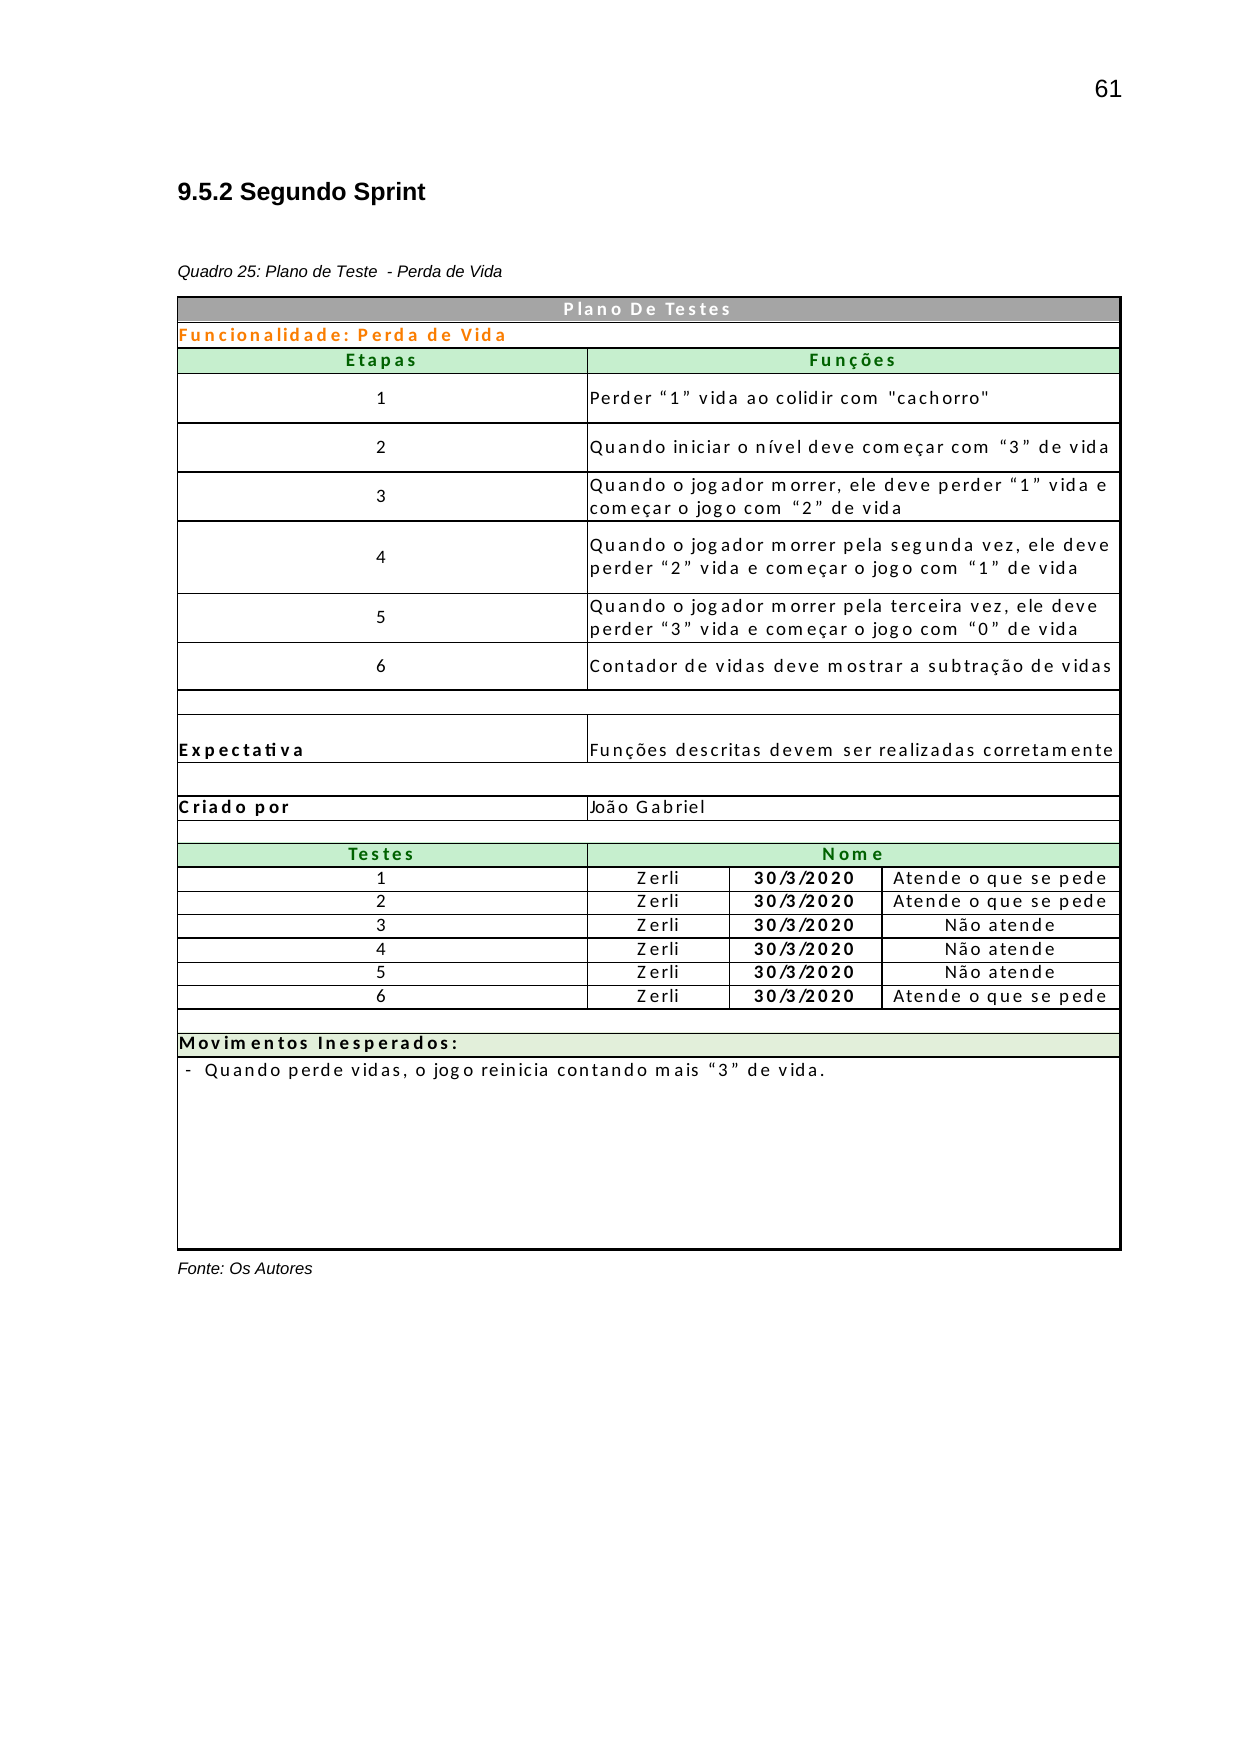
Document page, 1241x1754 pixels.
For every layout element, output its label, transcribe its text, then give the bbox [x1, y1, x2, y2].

text Fonte: Os Autores [178, 763, 1119, 795]
text Fonte: Os Autores [177, 1251, 1122, 1278]
text Fonte: Os Autores [588, 424, 1119, 471]
text Fonte: Os Autores [588, 374, 1119, 422]
text Fonte: Os Autores [178, 868, 587, 891]
text Fonte: Os Autores [178, 691, 1119, 714]
text Fonte: Os Autores [588, 915, 729, 937]
text Fonte: Os Autores [588, 715, 1119, 762]
text Fonte: Os Autores [883, 915, 1119, 937]
text Fonte: Os Autores [178, 915, 587, 937]
text Fonte: Os Autores [588, 643, 1119, 689]
text Fonte: Os Autores [178, 821, 1119, 842]
text Fonte: Os Autores [178, 1058, 1119, 1248]
text Fonte: Os Autores [178, 374, 587, 422]
text Fonte: Os Autores [178, 892, 587, 914]
text Fonte: Os Autores [178, 715, 587, 762]
text 9.5.2 Segundo Sprint [177, 177, 1122, 206]
text Fonte: Os Autores [730, 915, 881, 937]
text Fonte: Os Autores [730, 986, 881, 1008]
text Fonte: Os Autores [883, 868, 1119, 891]
text Fonte: Os Autores [178, 594, 587, 642]
text Fonte: Os Autores [178, 963, 587, 985]
text Fonte: Os Autores [588, 594, 1119, 642]
text Fonte: Os Autores [588, 939, 729, 962]
text Fonte: Os Autores [178, 986, 587, 1008]
text Fonte: Os Autores [178, 424, 587, 471]
text Fonte: Os Autores [588, 797, 1119, 820]
text Fonte: Os Autores [588, 473, 1119, 520]
text Fonte: Os Autores [883, 963, 1119, 985]
text Fonte: Os Autores [178, 643, 587, 689]
text Fonte: Os Autores [178, 522, 587, 593]
text Quadro 25: Plano de Teste - Perda de Vida [177, 262, 1122, 281]
text Fonte: Os Autores [178, 797, 587, 820]
text Fonte: Os Autores [883, 939, 1119, 962]
text Fonte: Os Autores [178, 939, 587, 962]
text Fonte: Os Autores [588, 963, 729, 985]
text Fonte: Os Autores [730, 868, 881, 891]
text Fonte: Os Autores [730, 963, 881, 985]
text Fonte: Os Autores [588, 868, 729, 891]
text Fonte: Os Autores [178, 473, 587, 520]
text Fonte: Os Autores [730, 939, 881, 962]
text Fonte: Os Autores [883, 986, 1119, 1008]
text Fonte: Os Autores [178, 1010, 1119, 1032]
text Fonte: Os Autores [178, 323, 1119, 347]
text Fonte: Os Autores [588, 986, 729, 1008]
text Fonte: Os Autores [588, 892, 729, 914]
text Fonte: Os Autores [730, 892, 881, 914]
text Fonte: Os Autores [883, 892, 1119, 914]
text Fonte: Os Autores [588, 522, 1119, 593]
